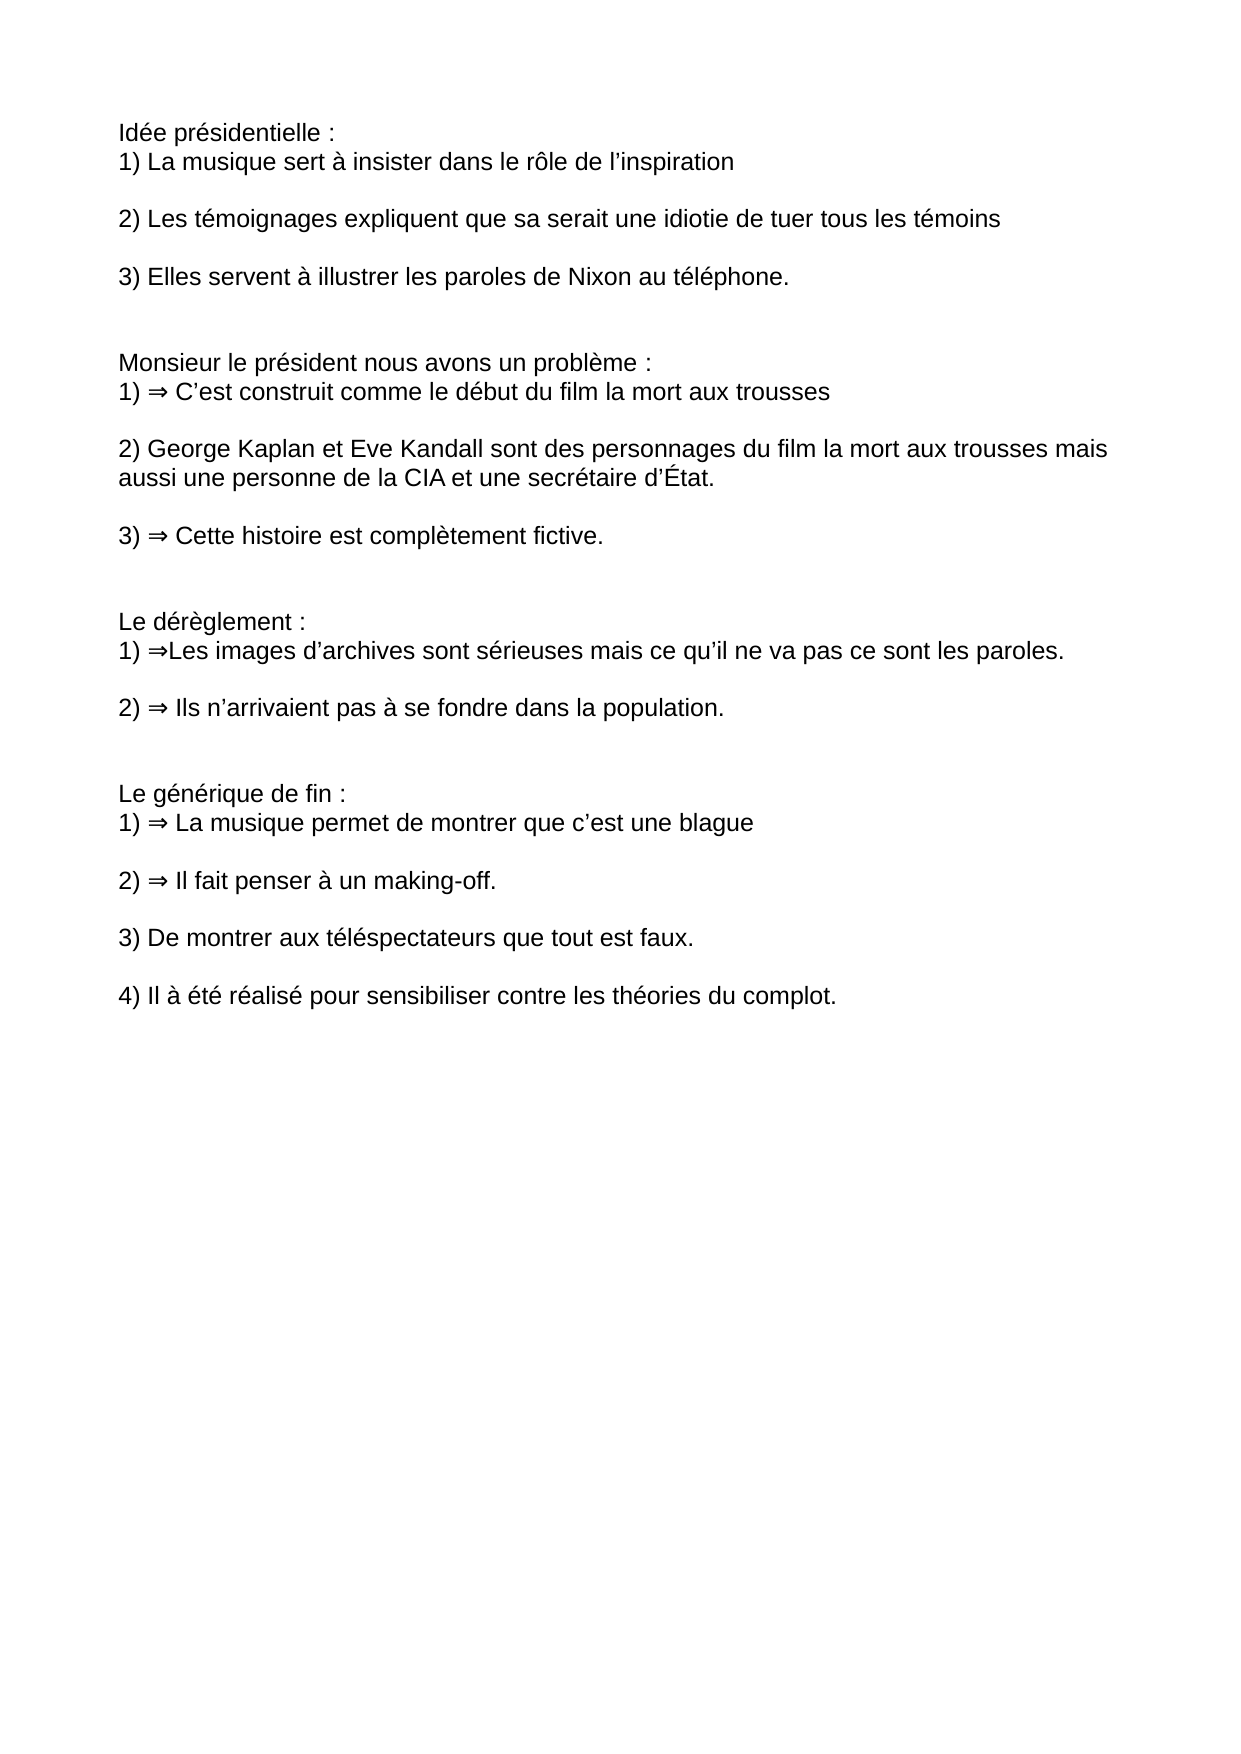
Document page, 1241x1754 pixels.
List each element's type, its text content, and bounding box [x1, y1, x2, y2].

text Monsieur le président nous avons un problème : [118, 348, 1122, 377]
text 3) Elles servent à illustrer les paroles de Nixon au téléphone. [118, 262, 1122, 291]
text 1) ⇒ C’est construit comme le début du film la mort aux trousses [118, 377, 1122, 406]
text 3) ⇒ Cette histoire est complètement fictive. [118, 521, 1122, 549]
text 2) ⇒ Il fait penser à un making-off. [118, 866, 1122, 894]
text 3) De montrer aux téléspectateurs que tout est faux. [118, 923, 1122, 952]
text 2) George Kaplan et Eve Kandall sont des personnages du film la mort aux trousses mais aussi une personne de la CIA et une secrétaire d’État. [118, 434, 1122, 492]
text Le dérèglement : [118, 607, 1122, 636]
text 2) ⇒ Ils n’arrivaient pas à se fondre dans la population. [118, 693, 1122, 722]
text 2) Les témoignages expliquent que sa serait une idiotie de tuer tous les témoins [118, 204, 1122, 233]
text Le générique de fin : [118, 779, 1122, 808]
text 1) La musique sert à insister dans le rôle de l’inspiration [118, 147, 1122, 176]
text Idée présidentielle : [118, 118, 1122, 147]
text 4) Il à été réalisé pour sensibiliser contre les théories du complot. [118, 981, 1122, 1009]
text 1) ⇒Les images d’archives sont sérieuses mais ce qu’il ne va pas ce sont les paroles. [118, 636, 1122, 664]
text 1) ⇒ La musique permet de montrer que c’est une blague [118, 808, 1122, 837]
